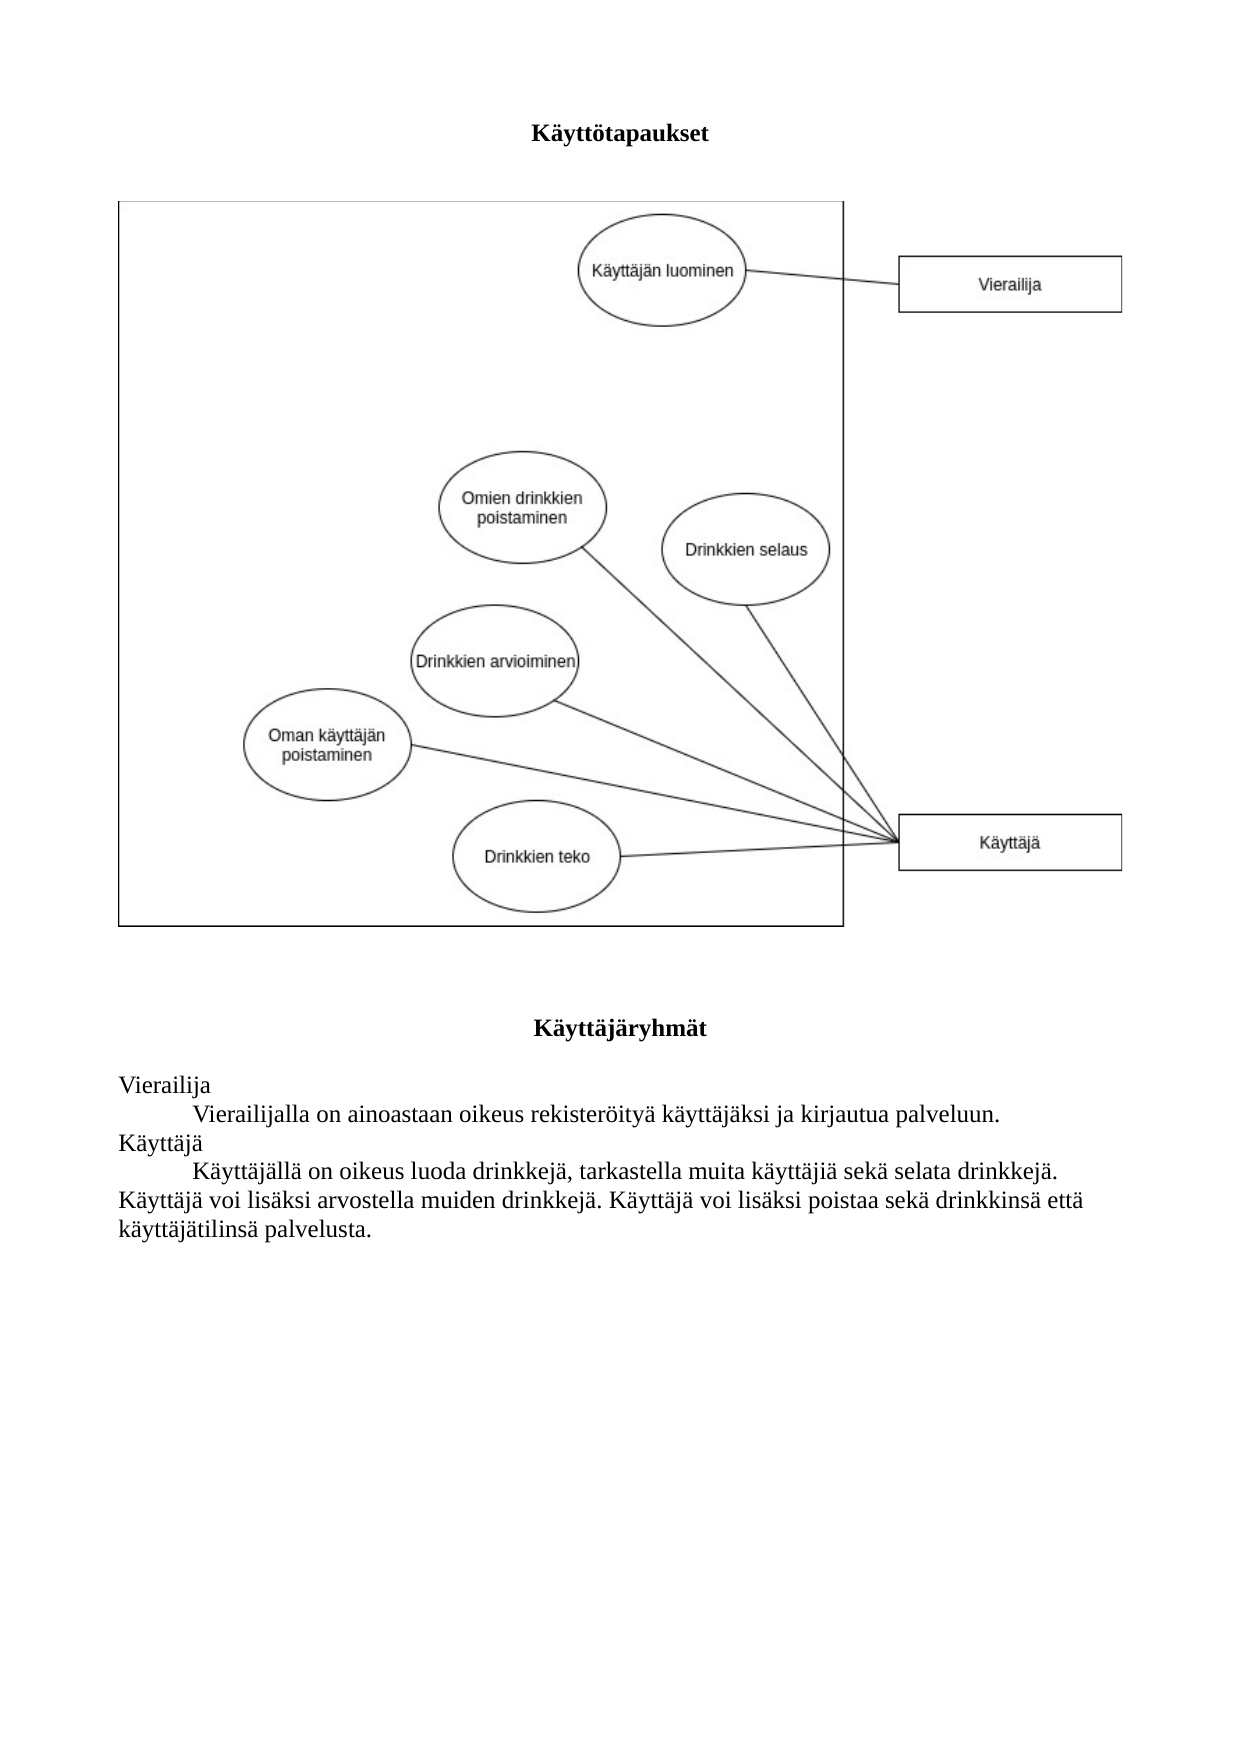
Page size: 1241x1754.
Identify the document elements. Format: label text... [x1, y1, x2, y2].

text Vierailijalla on ainoastaan oikeus rekisteröityä käyttäjäksi ja kirjautua palveluun. [118, 1099, 1122, 1128]
text Käyttäjällä on oikeus luoda drinkkejä, tarkastella muita käyttäjiä sekä selata drinkkejä. Käyttäjä voi lisäksi arvostella muiden drinkkejä. Käyttäjä voi lisäksi poistaa sekä drinkkinsä että käyttäjätilinsä palvelusta. [118, 1156, 1122, 1243]
text Käyttäjäryhmät [118, 1013, 1122, 1041]
picture [118, 201, 1123, 927]
text Vierailija [118, 1070, 1122, 1099]
text Käyttäjä [118, 1128, 1122, 1156]
text Käyttötapaukset [118, 118, 1122, 147]
